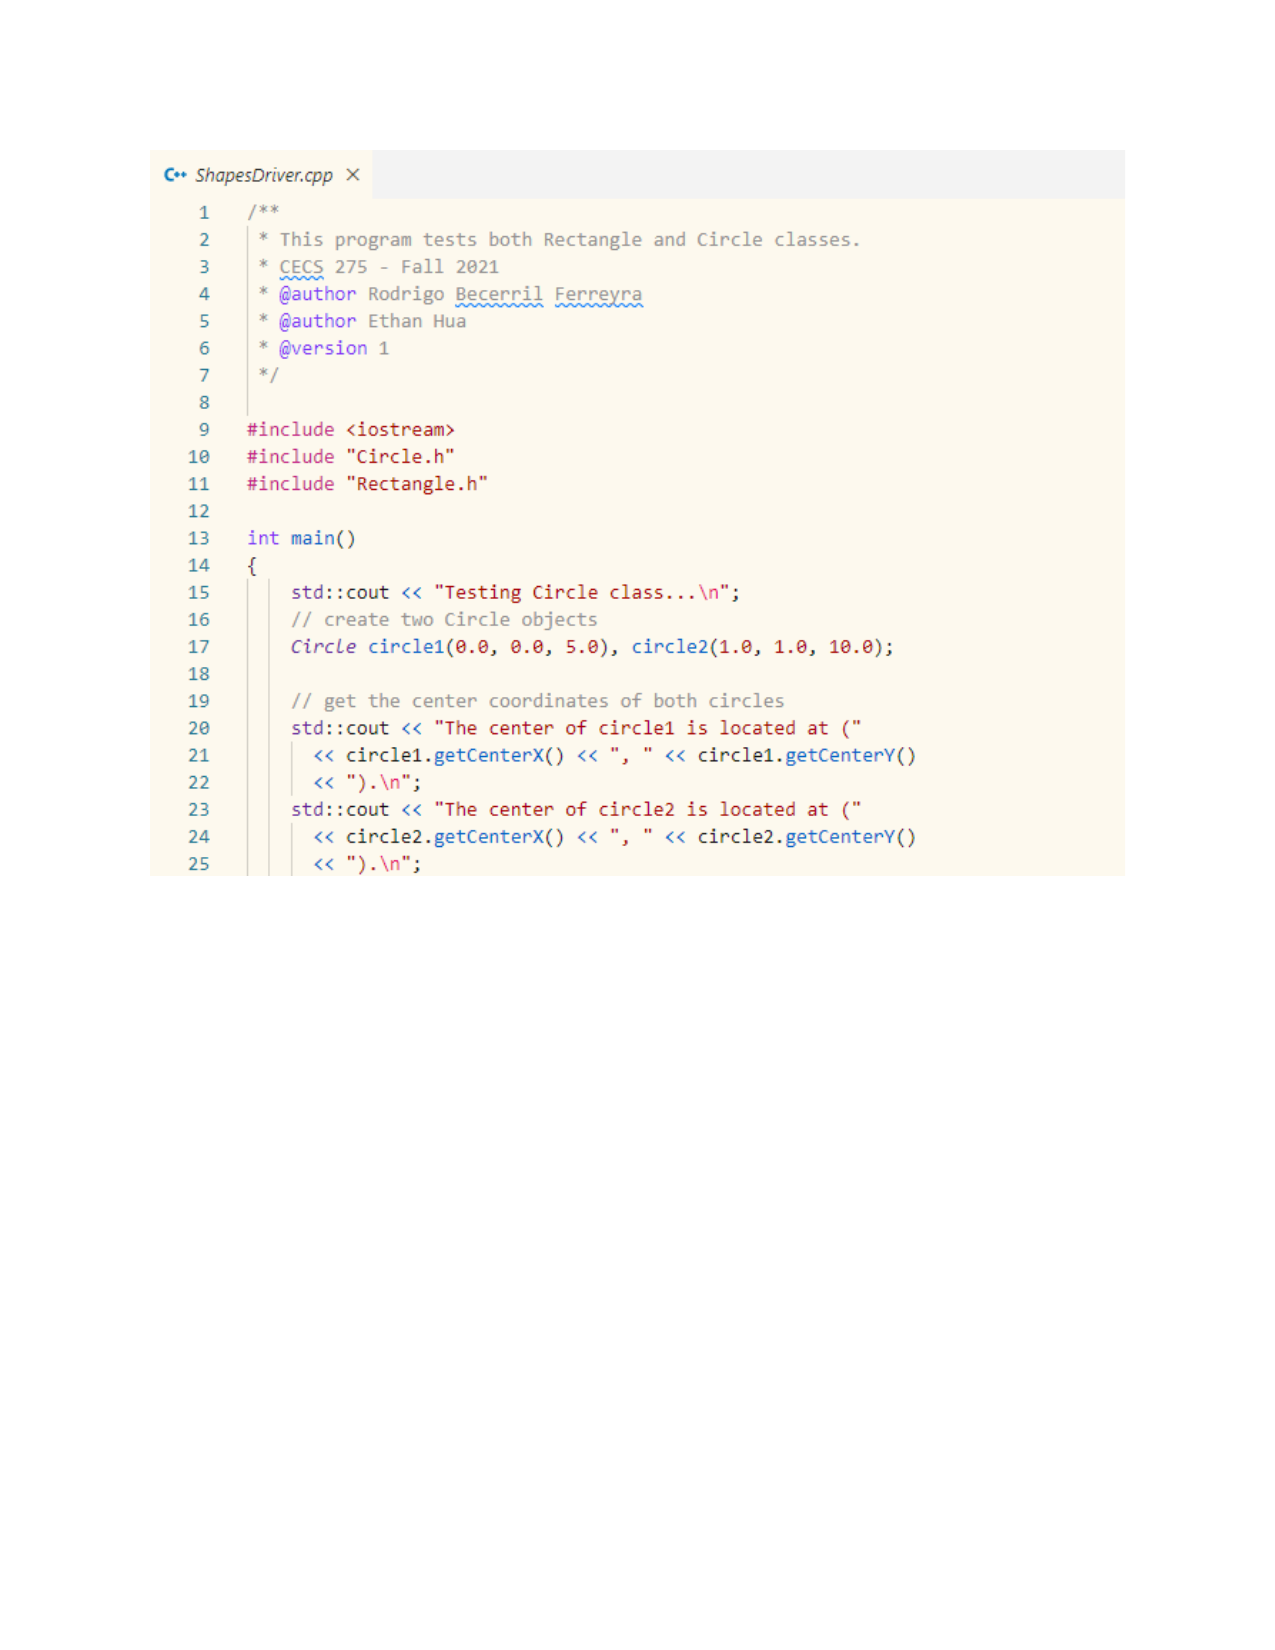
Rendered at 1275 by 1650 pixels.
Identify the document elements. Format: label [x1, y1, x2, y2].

picture [150, 150, 1125, 876]
